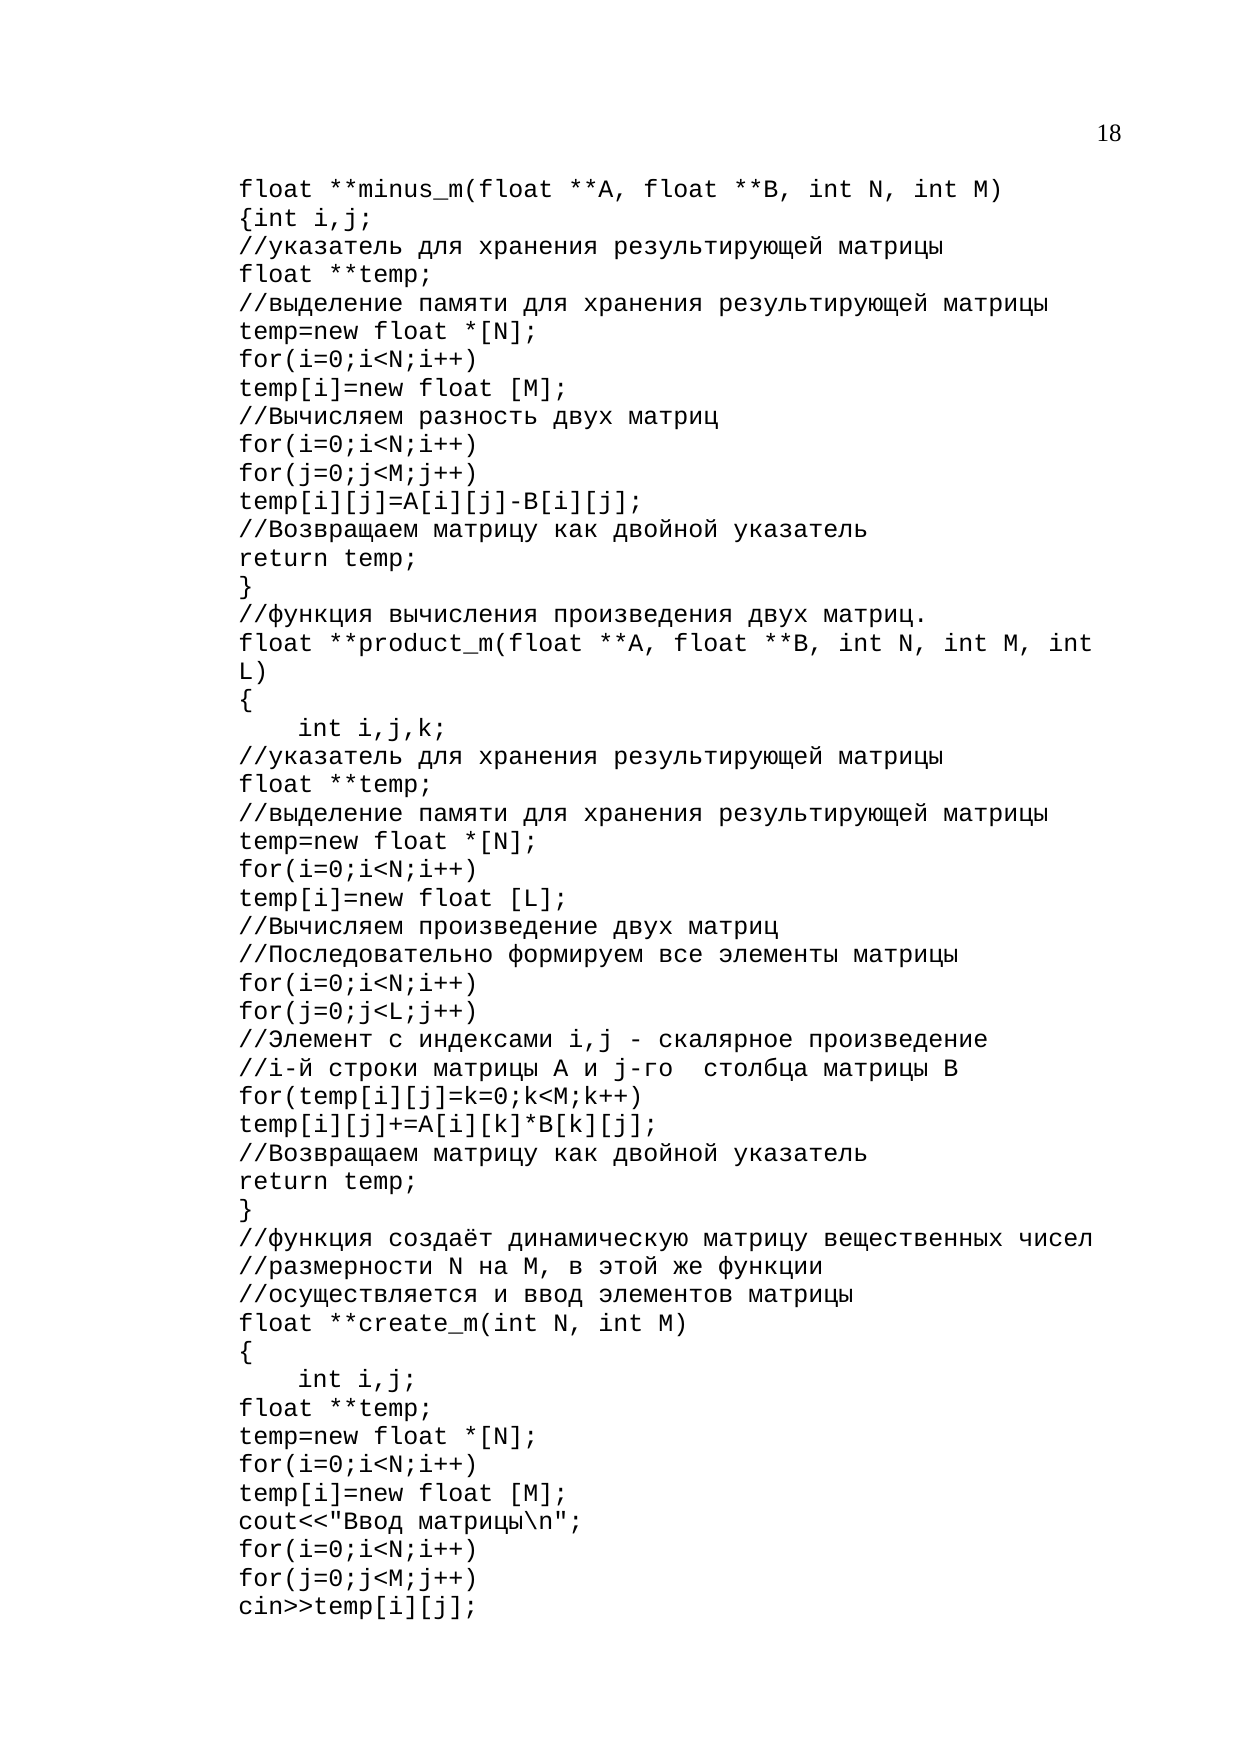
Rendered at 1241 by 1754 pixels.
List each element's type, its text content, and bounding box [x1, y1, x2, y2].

text {int i,j; [238, 205, 1121, 234]
text //функция создаёт динамическую матрицу вещественных чисел [238, 1225, 1121, 1254]
text //размерности N на M, в этой же функции [238, 1254, 1121, 1282]
text //указатель для хранения результирующей матрицы [238, 744, 1121, 772]
text //выделение памяти для хранения результирующей матрицы [238, 800, 1121, 829]
text cin>>temp[i][j]; [238, 1594, 1121, 1622]
text for(i=0;i<N;i++) [238, 1537, 1121, 1565]
text //Вычисляем разность двух матриц [238, 404, 1121, 432]
text { [238, 1339, 1121, 1367]
text for(j=0;j<M;j++) [238, 1565, 1121, 1594]
text temp[i][j]=A[i][j]-B[i][j]; [238, 489, 1121, 517]
text cout<<"Ввод матрицы\n"; [238, 1509, 1121, 1537]
text float **product_m(float **A, float **B, int N, int M, int L) [238, 630, 1121, 687]
text //Последовательно формируем все элементы матрицы [238, 942, 1121, 970]
text //Возвращаем матрицу как двойной указатель [238, 517, 1121, 545]
text //выделение памяти для хранения результирующей матрицы [238, 290, 1121, 319]
text //Вычисляем произведение двух матриц [238, 914, 1121, 942]
text temp[i]=new float [M]; [238, 375, 1121, 404]
text //i-й строки матрицы A и j-го столбца матрицы B [238, 1055, 1121, 1084]
text for(j=0;j<L;j++) [238, 999, 1121, 1027]
text float **temp; [238, 262, 1121, 290]
text return temp; [238, 545, 1121, 574]
text temp[i]=new float [L]; [238, 885, 1121, 914]
text for(i=0;i<N;i++) [238, 432, 1121, 460]
text float **temp; [238, 772, 1121, 800]
text int i,j,k; [238, 715, 1121, 744]
text for(i=0;i<N;i++) [238, 1452, 1121, 1480]
text temp=new float *[N]; [238, 319, 1121, 347]
text temp[i]=new float [M]; [238, 1480, 1121, 1509]
text float **temp; [238, 1395, 1121, 1424]
text } [238, 574, 1121, 602]
text for(i=0;i<N;i++) [238, 857, 1121, 885]
text float **create_m(int N, int M) [238, 1310, 1121, 1339]
text return temp; [238, 1169, 1121, 1197]
text //функция вычисления произведения двух матриц. [238, 602, 1121, 630]
text //Элемент с индексами i,j - скалярное произведение [238, 1027, 1121, 1055]
text //осуществляется и ввод элементов матрицы [238, 1282, 1121, 1310]
text temp=new float *[N]; [238, 829, 1121, 857]
text { [238, 687, 1121, 715]
text for(temp[i][j]=k=0;k<M;k++) [238, 1084, 1121, 1112]
text temp[i][j]+=A[i][k]*B[k][j]; [238, 1112, 1121, 1140]
text //Возвращаем матрицу как двойной указатель [238, 1140, 1121, 1169]
text for(j=0;j<M;j++) [238, 460, 1121, 489]
text float **minus_m(float **A, float **B, int N, int M) [238, 177, 1121, 205]
text //указатель для хранения результирующей матрицы [238, 234, 1121, 262]
text int i,j; [238, 1367, 1121, 1395]
text for(i=0;i<N;i++) [238, 347, 1121, 375]
text temp=new float *[N]; [238, 1424, 1121, 1452]
text for(i=0;i<N;i++) [238, 970, 1121, 999]
text } [238, 1197, 1121, 1225]
